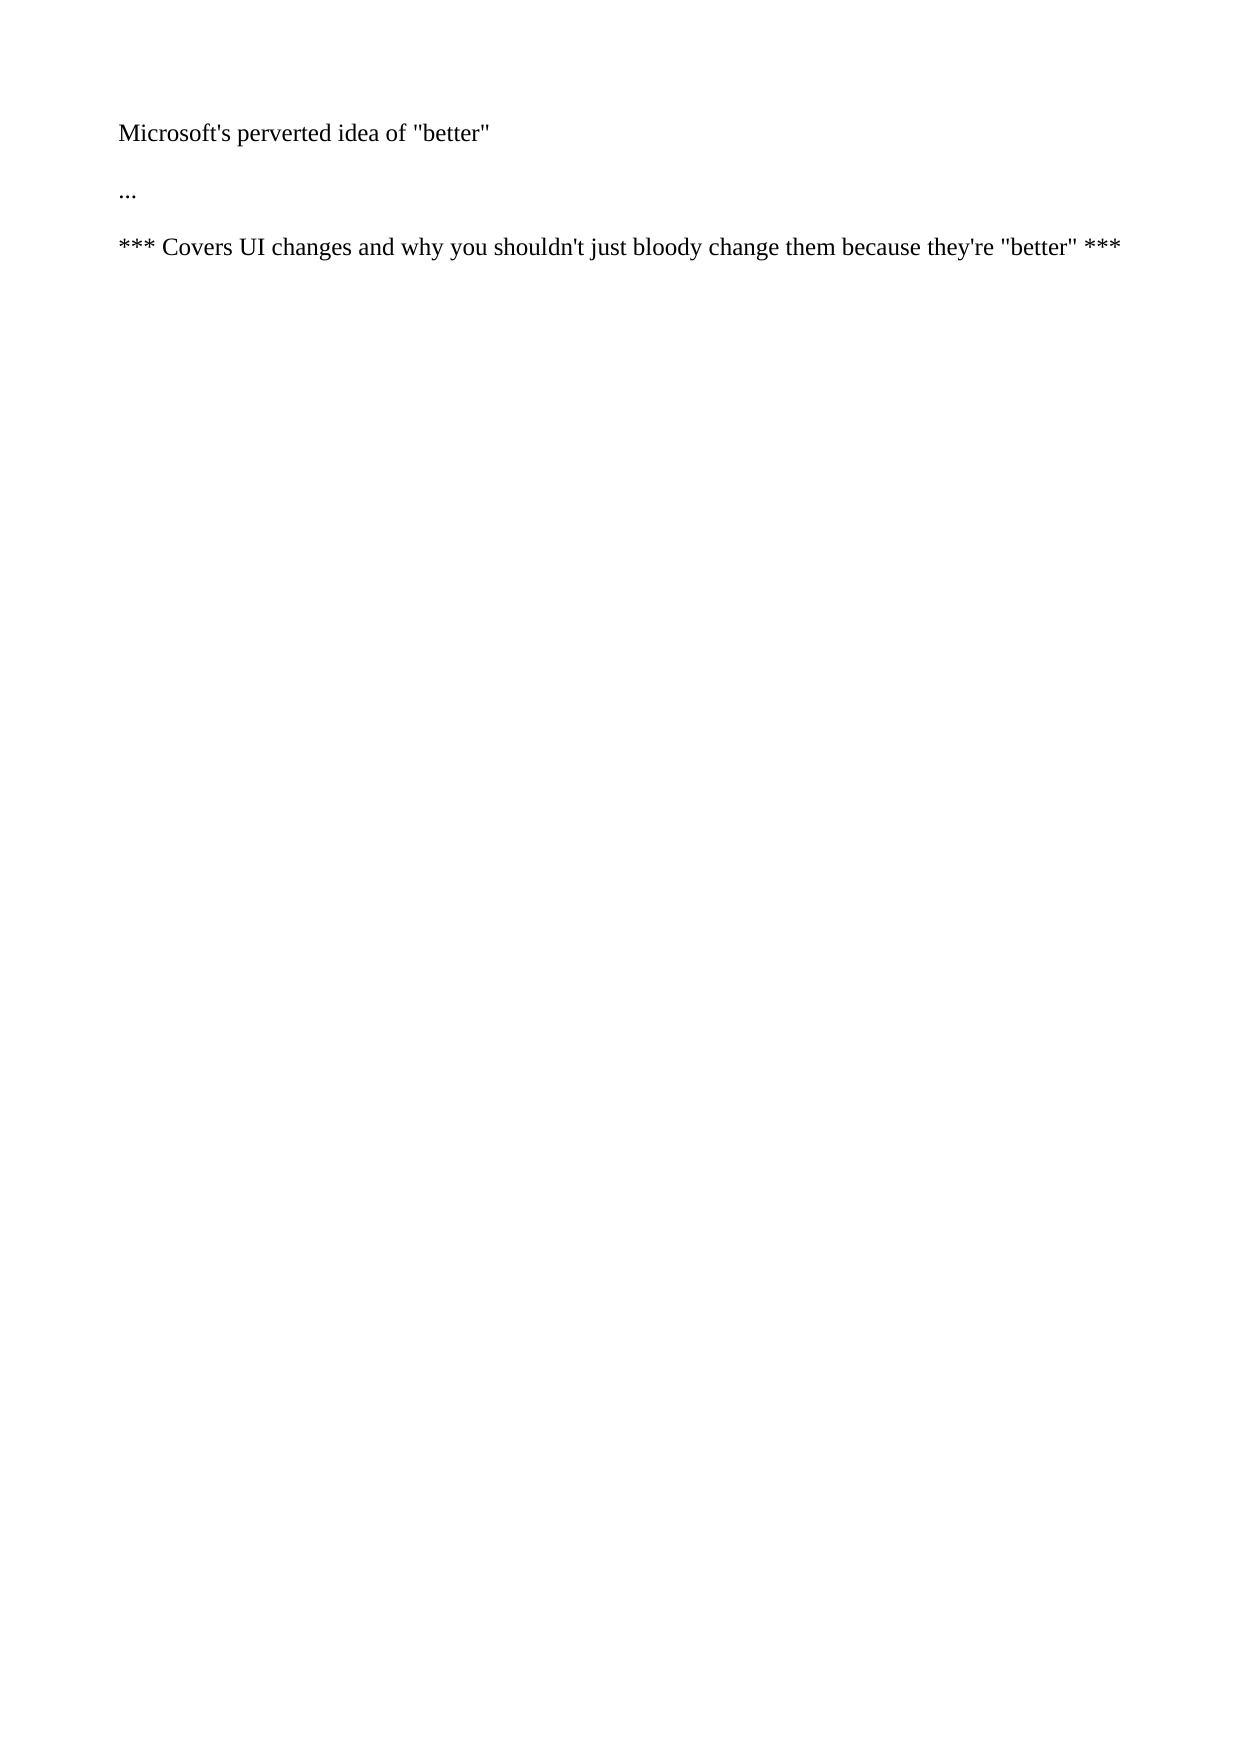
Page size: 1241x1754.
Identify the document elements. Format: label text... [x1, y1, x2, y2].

text Microsoft's perverted idea of "better" [118, 118, 1122, 147]
text *** Covers UI changes and why you shouldn't just bloody change them because they're "better" *** [118, 232, 1122, 260]
text ... [118, 175, 1122, 204]
